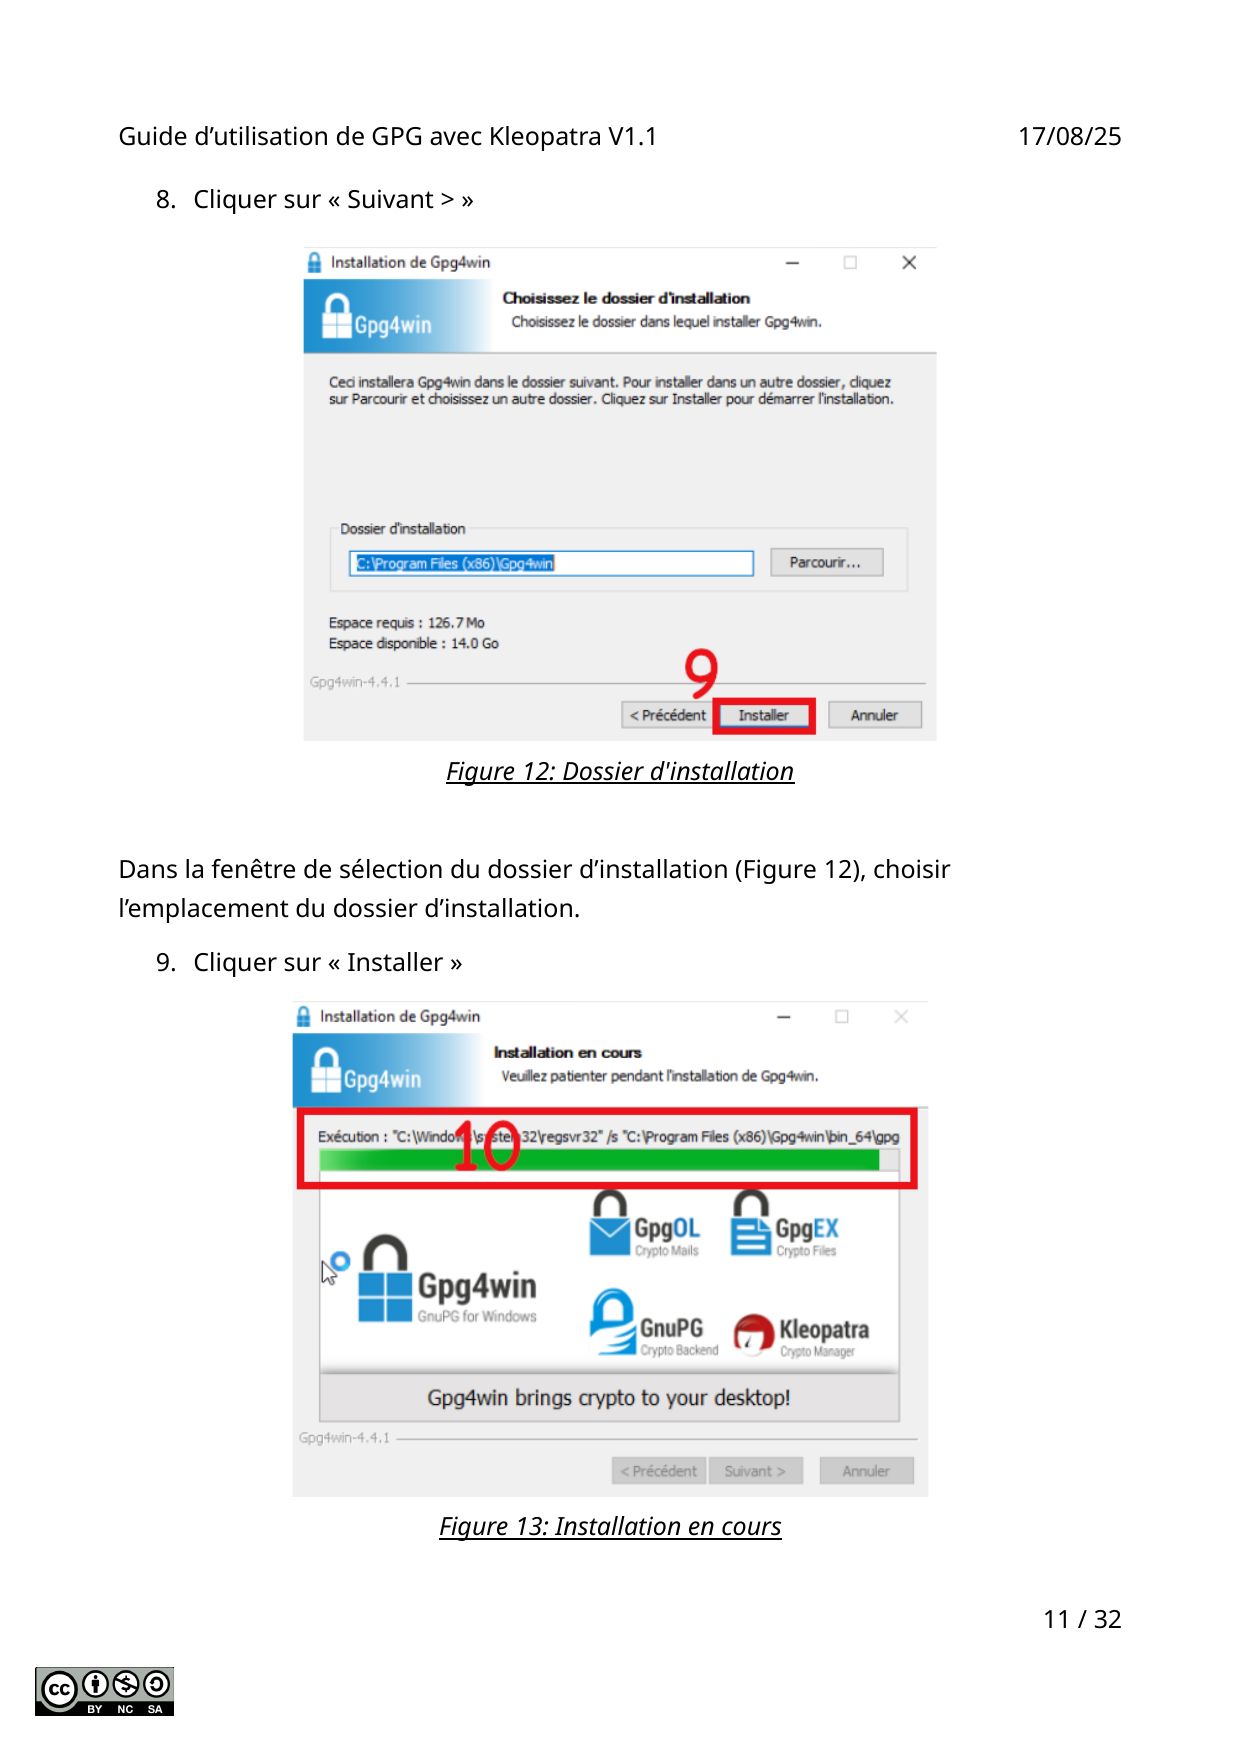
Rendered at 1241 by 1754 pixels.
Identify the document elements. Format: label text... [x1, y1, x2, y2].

list Cliquer sur « Suivant > » [156, 182, 1122, 216]
text Figure 13: Installation en cours [292, 1497, 928, 1543]
picture [35, 1667, 174, 1716]
text Dans la fenêtre de sélection du dossier d’installation (Figure 12), choisir l’emplacement du dossier d’installation. [118, 235, 1122, 924]
picture [292, 1001, 929, 1497]
text Figure 12: Dossier d'installation [303, 741, 937, 787]
picture [303, 247, 937, 741]
list Cliquer sur « Installer » [156, 944, 1122, 978]
